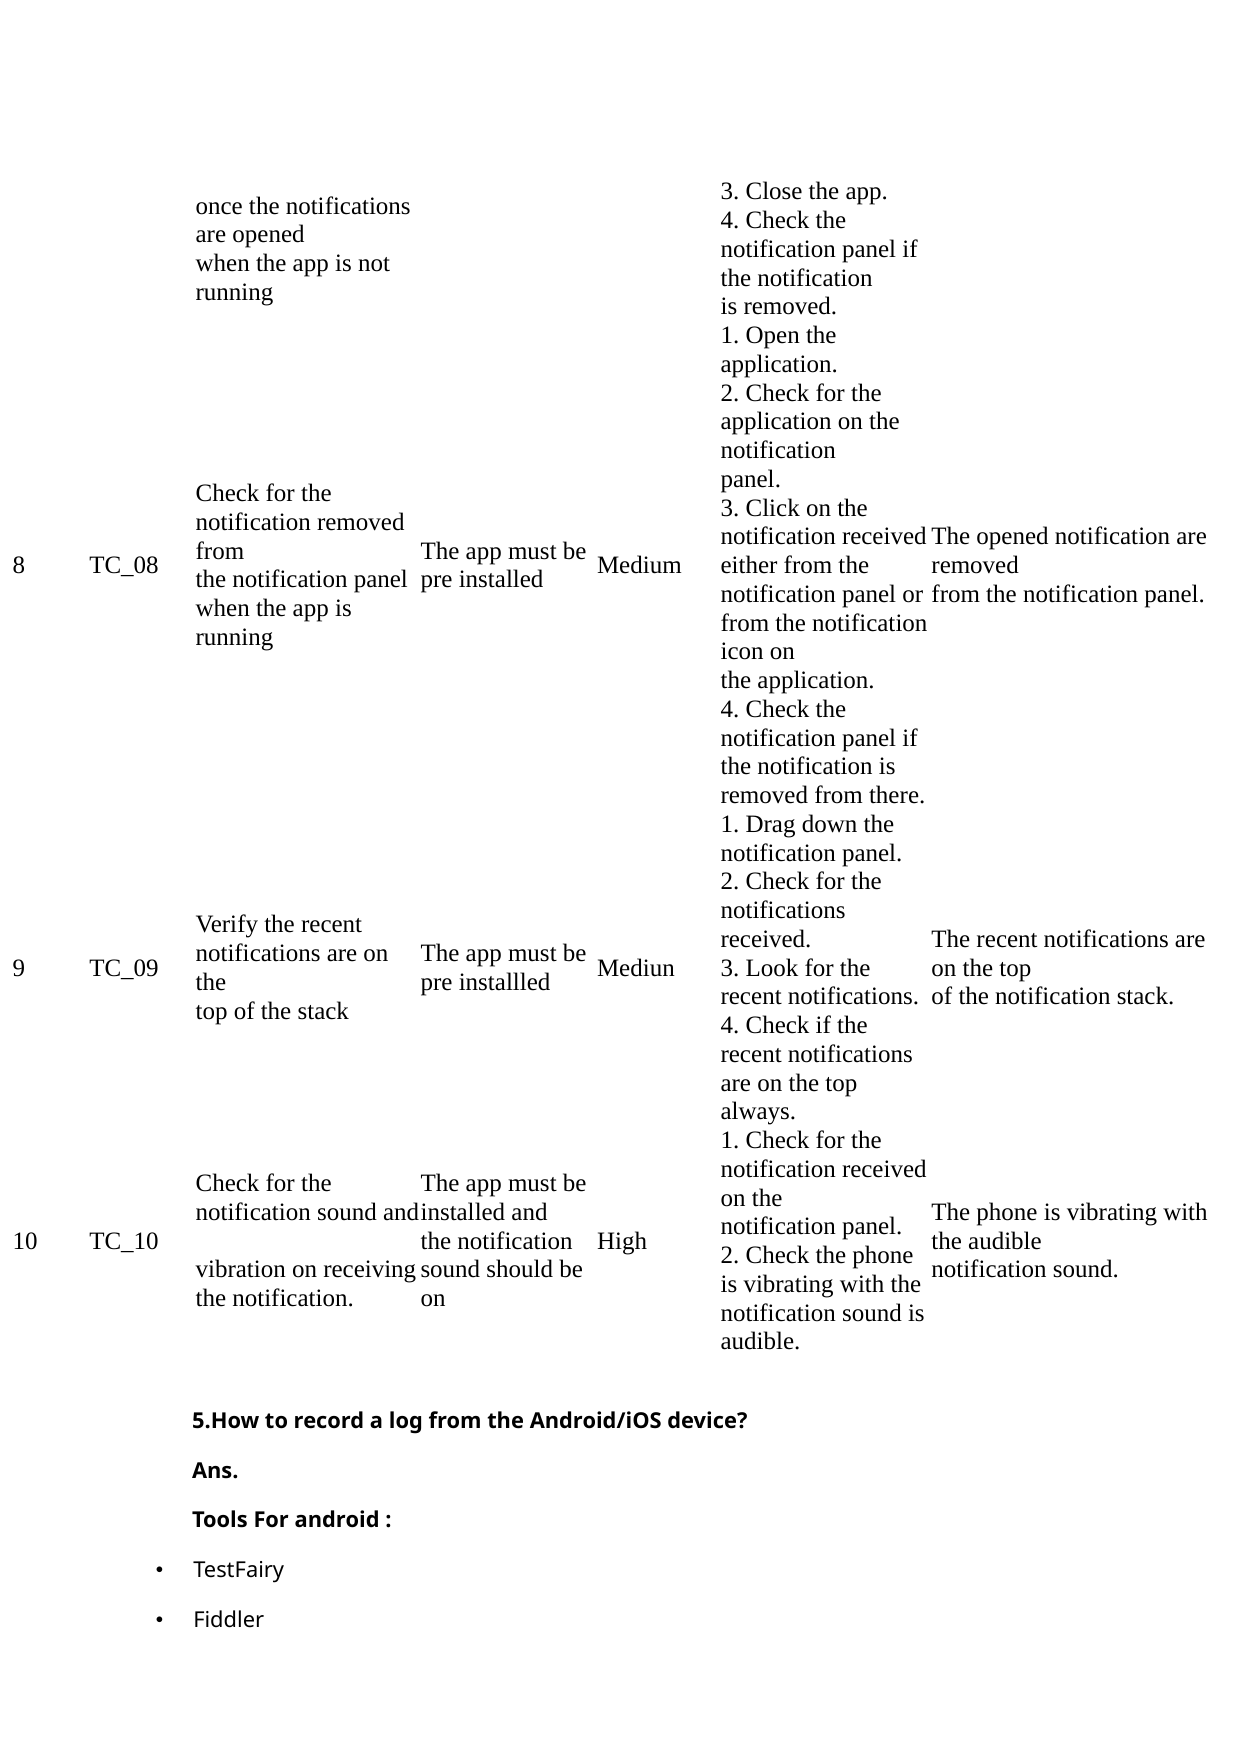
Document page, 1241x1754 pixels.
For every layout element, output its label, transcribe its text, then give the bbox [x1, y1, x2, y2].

table_cell 1. Check for the notification received on the notification panel. 2. Check the phone is vibrating with the notification sound is audible. [720, 1125, 931, 1355]
table_cell Verify the recent notifications are on the top of the stack [195, 809, 420, 1125]
table_cell Mediun [597, 809, 720, 1125]
list Tools For android : [118, 1504, 1122, 1534]
table_cell The phone is vibrating with the audible notification sound. [931, 1125, 1223, 1355]
table_cell 10 [13, 1125, 89, 1355]
table_cell 1. Drag down the notification panel. 2. Check for the notifications received. 3. Look for the recent notifications. 4. Check if the recent notifications are on the top always. [720, 809, 931, 1125]
table_cell [420, 176, 597, 320]
table_cell Medium [597, 320, 720, 809]
table_cell [597, 176, 720, 320]
list Fiddler [156, 1604, 1122, 1634]
table_cell The opened notification are removed from the notification panel. [931, 320, 1223, 809]
table_cell Check for the notification removed from the notification panel when the app is running [195, 320, 420, 809]
table_cell 9 [13, 809, 89, 1125]
table_cell The recent notifications are on the top of the notification stack. [931, 809, 1223, 1125]
list How to record a log from the Android/iOS device? [118, 1405, 1122, 1435]
table_cell Check for the notification sound and vibration on receiving the notification. [195, 1125, 420, 1355]
table_cell [89, 176, 195, 320]
table_cell TC_08 [89, 320, 195, 809]
list TestFairy [156, 1554, 1122, 1584]
table_cell TC_10 [89, 1125, 195, 1355]
table_cell The app must be installed and the notification sound should be on [420, 1125, 597, 1355]
table_cell once the notifications are opened when the app is not running [195, 176, 420, 320]
table_cell [13, 176, 89, 320]
table_cell TC_09 [89, 809, 195, 1125]
table_cell The app must be pre installed [420, 320, 597, 809]
table_cell The app must be pre installled [420, 809, 597, 1125]
table_cell 1. Open the application. 2. Check for the application on the notification panel. 3. Click on the notification received either from the notification panel or from the notification icon on the application. 4. Check the notification panel if the notification is removed from there. [720, 320, 931, 809]
table_cell 8 [13, 320, 89, 809]
table_cell High [597, 1125, 720, 1355]
list Ans. [118, 1455, 1122, 1484]
table_cell [931, 176, 1223, 320]
table_cell 3. Close the app. 4. Check the notification panel if the notification is removed. [720, 176, 931, 320]
